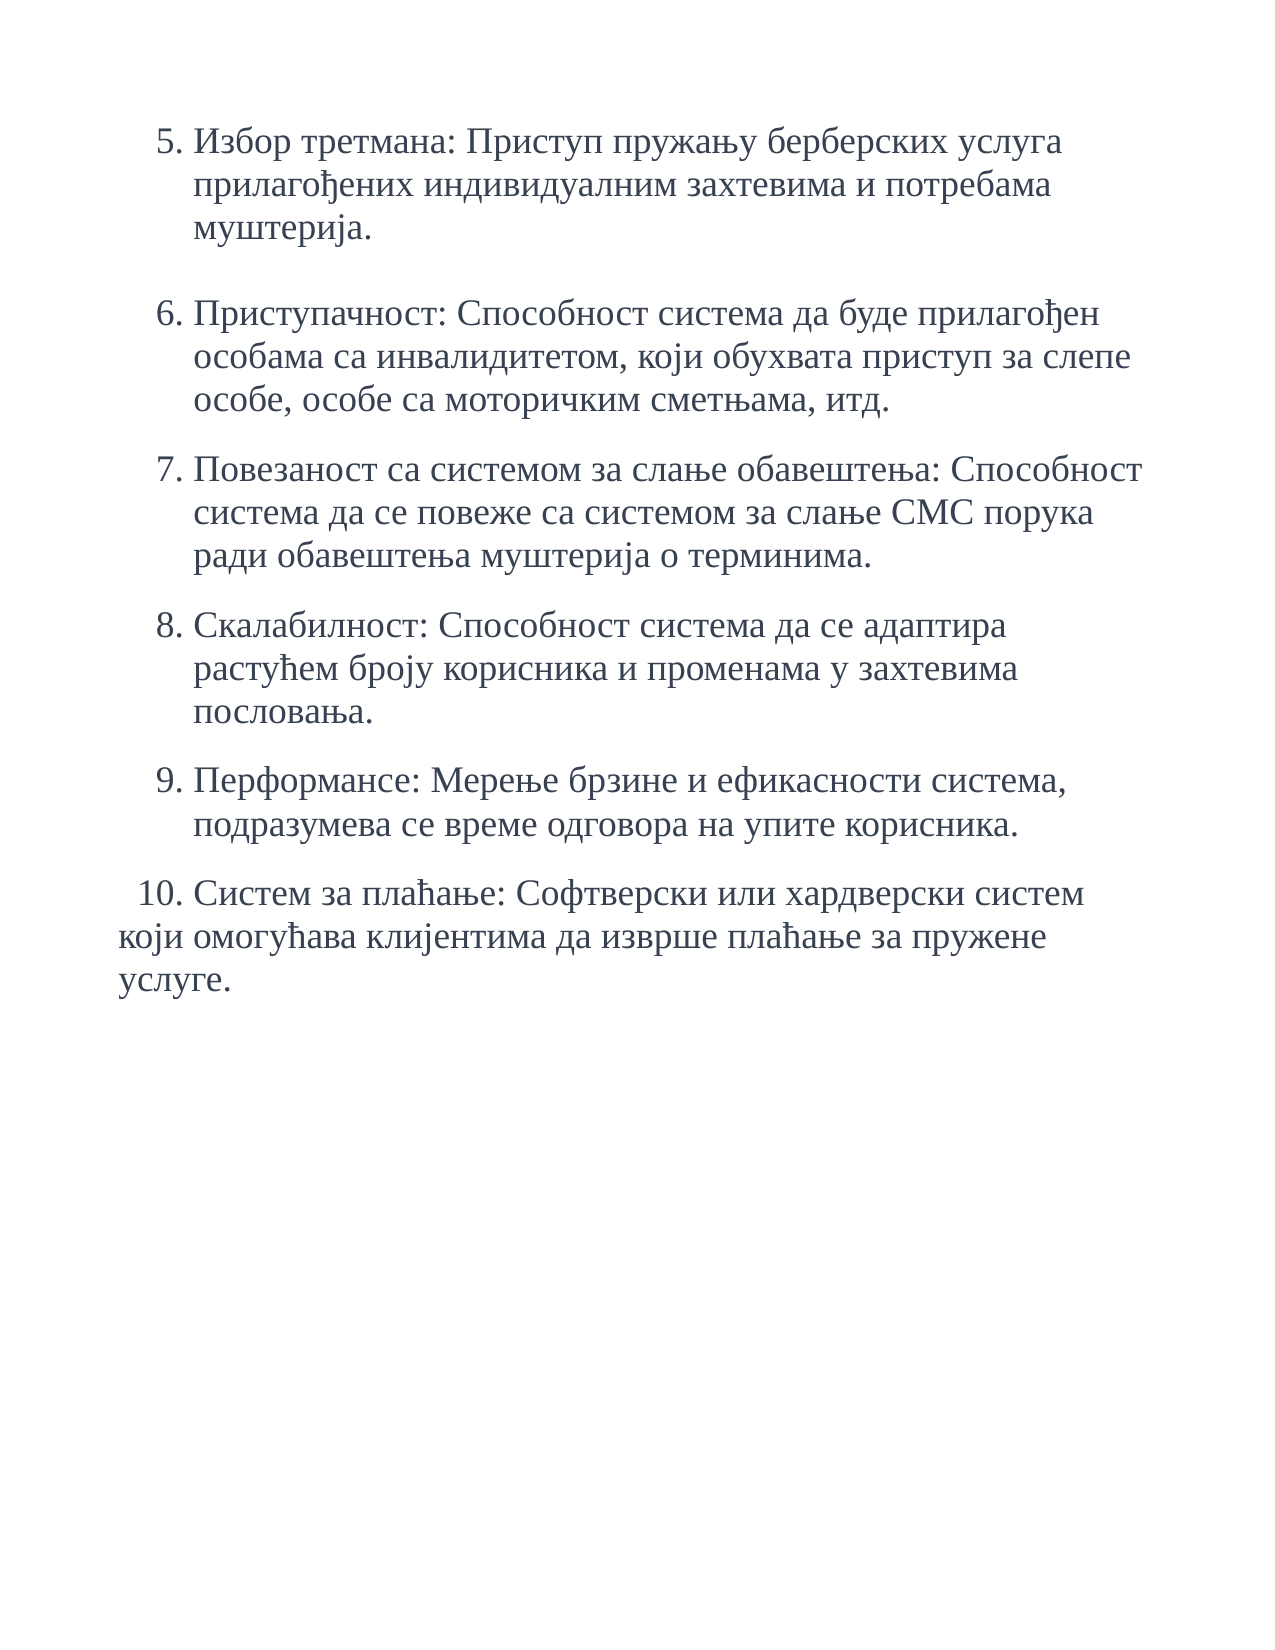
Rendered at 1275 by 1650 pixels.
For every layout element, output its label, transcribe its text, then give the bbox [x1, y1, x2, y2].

list Избор третмана: Приступ пружању берберских услуга прилагођених индивидуалним захтевима и потребама муштерија. [156, 118, 1157, 247]
text 10. Систем за плаћање: Софтверски или хардверски систем који омогућава клијентима да изврше плаћање за пружене услуге. [118, 870, 1157, 1000]
list Скалабилност: Способност система да се адаптира растућем броју корисника и променама у захтевима пословања. [156, 602, 1157, 731]
list Повезаност са системом за слање обавештења: Способност система да се повеже са системом за слање СМС порука ради обавештења муштерија о терминима. [156, 446, 1157, 576]
list Перформансе: Мерење брзине и ефикасности система, подразумева се време одговора на упите корисника. [156, 758, 1157, 844]
list Приступачност: Способност система да буде прилагођен особама са инвалидитетом, који обухвата приступ за слепе особе, особе са моторичким сметњама, итд. [156, 291, 1157, 420]
